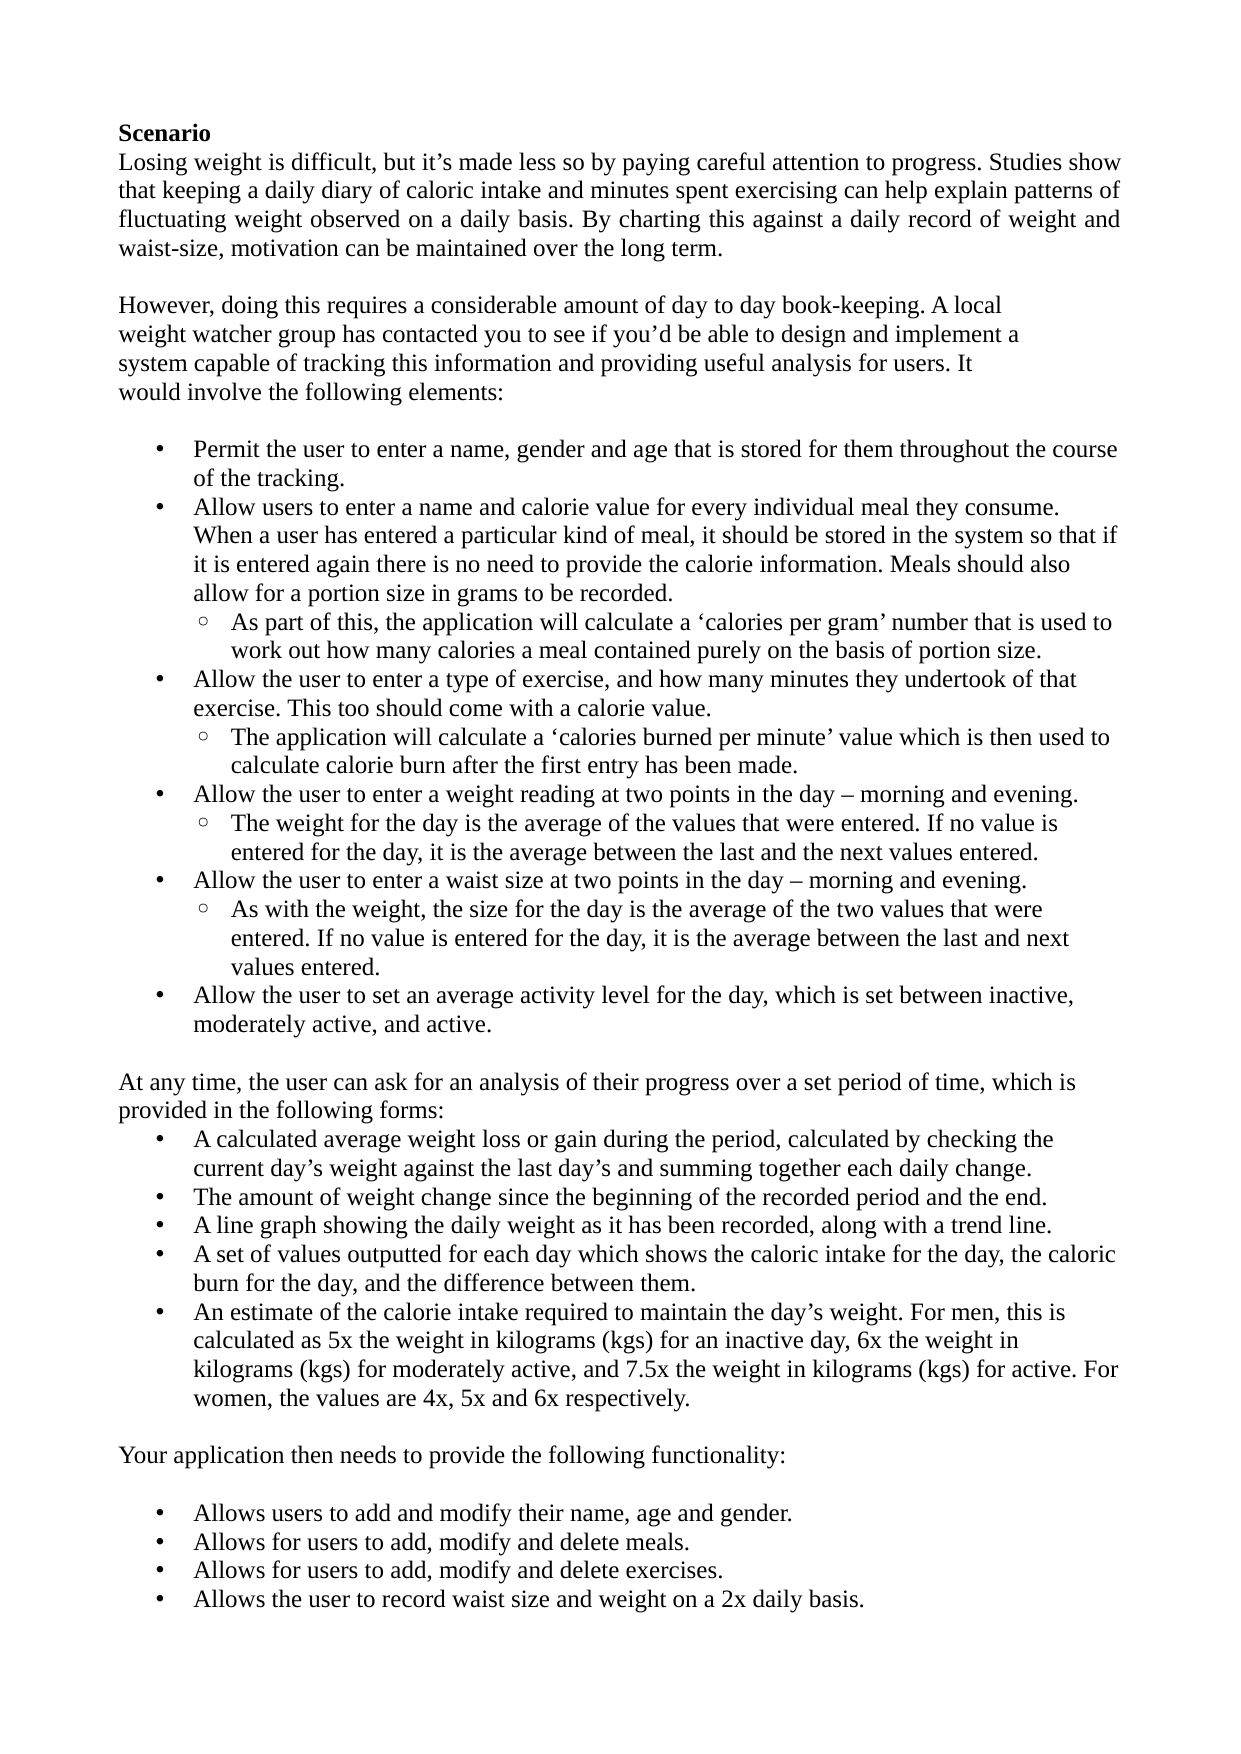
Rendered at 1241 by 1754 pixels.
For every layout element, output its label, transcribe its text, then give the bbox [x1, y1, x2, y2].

list A calculated average weight loss or gain during the period, calculated by checking the current day’s weight against the last day’s and summing together each daily change. [156, 1124, 1122, 1182]
list An estimate of the calorie intake required to maintain the day’s weight. For men, this is calculated as 5x the weight in kilograms (kgs) for an inactive day, 6x the weight in kilograms (kgs) for moderately active, and 7.5x the weight in kilograms (kgs) for active. For women, the values are 4x, 5x and 6x respectively. [156, 1297, 1122, 1412]
list Allow the user to enter a waist size at two points in the day – morning and evening. [156, 866, 1122, 894]
list As part of this, the application will calculate a ‘calories per gram’ number that is used to work out how many calories a meal contained purely on the basis of portion size. [193, 607, 1122, 664]
list Permit the user to enter a name, gender and age that is stored for them throughout the course of the tracking. [156, 434, 1122, 492]
list A line graph showing the daily weight as it has been recorded, along with a trend line. [156, 1211, 1122, 1239]
list Allow the user to enter a weight reading at two points in the day – morning and evening. [156, 779, 1122, 808]
text would involve the following elements: [118, 377, 1122, 406]
list Allows for users to add, modify and delete meals. [156, 1527, 1122, 1556]
list Allows users to add and modify their name, age and gender. [156, 1498, 1122, 1527]
list Allow the user to set an average activity level for the day, which is set between inactive, moderately active, and active. [156, 981, 1122, 1038]
list Allow the user to enter a type of exercise, and how many minutes they undertook of that exercise. This too should come with a calorie value. [156, 664, 1122, 722]
list Allows the user to record waist size and weight on a 2x daily basis. [156, 1584, 1122, 1613]
list Allow users to enter a name and calorie value for every individual meal they consume. When a user has entered a particular kind of meal, it should be stored in the system so that if it is entered again there is no need to provide the calorie information. Meals should also allow for a portion size in grams to be recorded. [156, 492, 1122, 607]
text weight watcher group has contacted you to see if you’d be able to design and implement a [118, 319, 1122, 348]
text However, doing this requires a considerable amount of day to day book-keeping. A local [118, 291, 1122, 319]
text system capable of tracking this information and providing useful analysis for users. It [118, 348, 1122, 377]
list As with the weight, the size for the day is the average of the two values that were entered. If no value is entered for the day, it is the average between the last and next values entered. [193, 894, 1122, 981]
list A set of values outputted for each day which shows the caloric intake for the day, the caloric burn for the day, and the difference between them. [156, 1239, 1122, 1297]
list The weight for the day is the average of the values that were entered. If no value is entered for the day, it is the average between the last and the next values entered. [193, 808, 1122, 866]
text Losing weight is difficult, but it’s made less so by paying careful attention to progress. Studies show that keeping a daily diary of caloric intake and minutes spent exercising can help explain patterns of fluctuating weight observed on a daily basis. By charting this against a daily record of weight and waist-size, motivation can be maintained over the long term. [118, 147, 1122, 262]
list The amount of weight change since the beginning of the recorded period and the end. [156, 1182, 1122, 1211]
text Your application then needs to provide the following functionality: [118, 1441, 1122, 1469]
text At any time, the user can ask for an analysis of their progress over a set period of time, which is provided in the following forms: [118, 1067, 1122, 1124]
text Scenario [118, 118, 1122, 147]
list The application will calculate a ‘calories burned per minute’ value which is then used to calculate calorie burn after the first entry has been made. [193, 722, 1122, 779]
list Allows for users to add, modify and delete exercises. [156, 1556, 1122, 1584]
